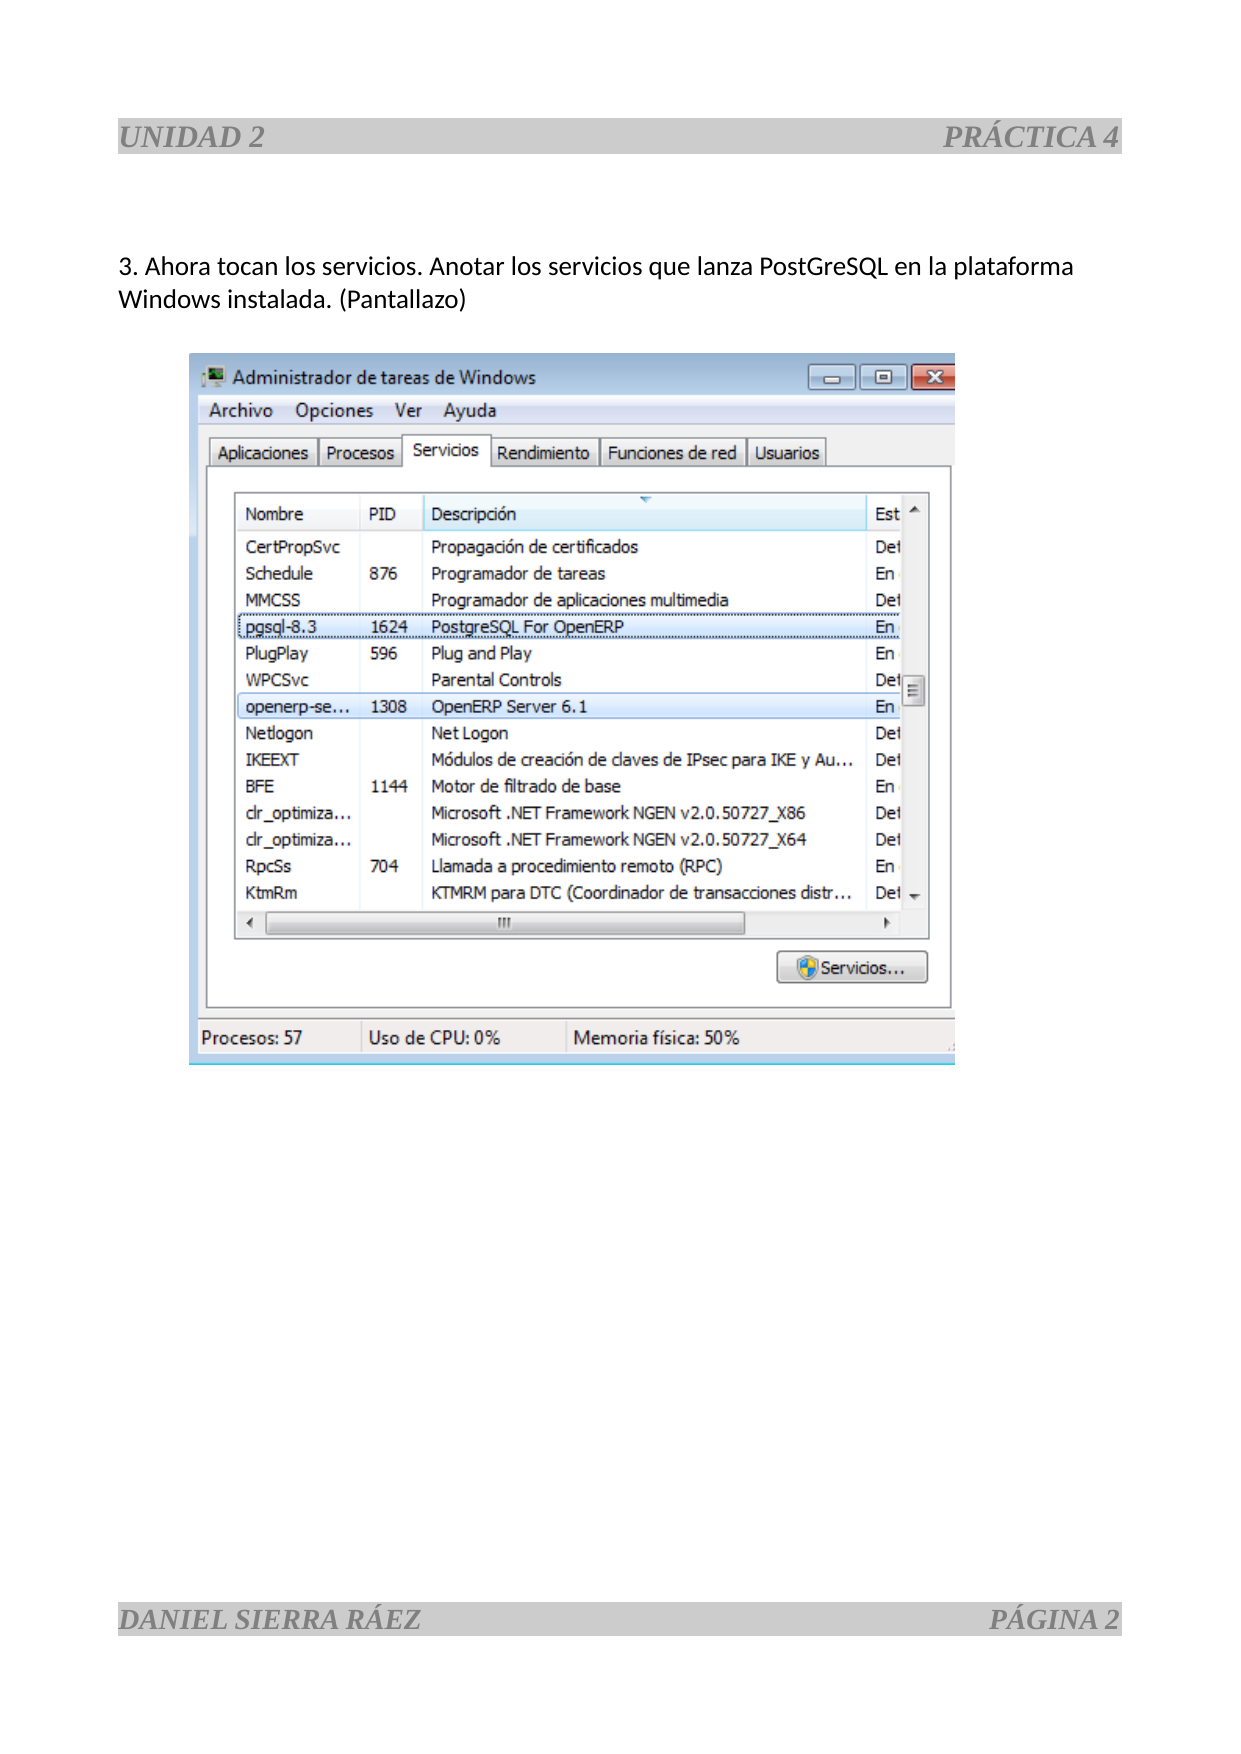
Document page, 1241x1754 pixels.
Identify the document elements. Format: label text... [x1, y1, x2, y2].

picture [189, 353, 955, 1065]
text 3. Ahora tocan los servicios. Anotar los servicios que lanza PostGreSQL en la plataforma Windows instalada. (Pantallazo) [118, 249, 1122, 316]
